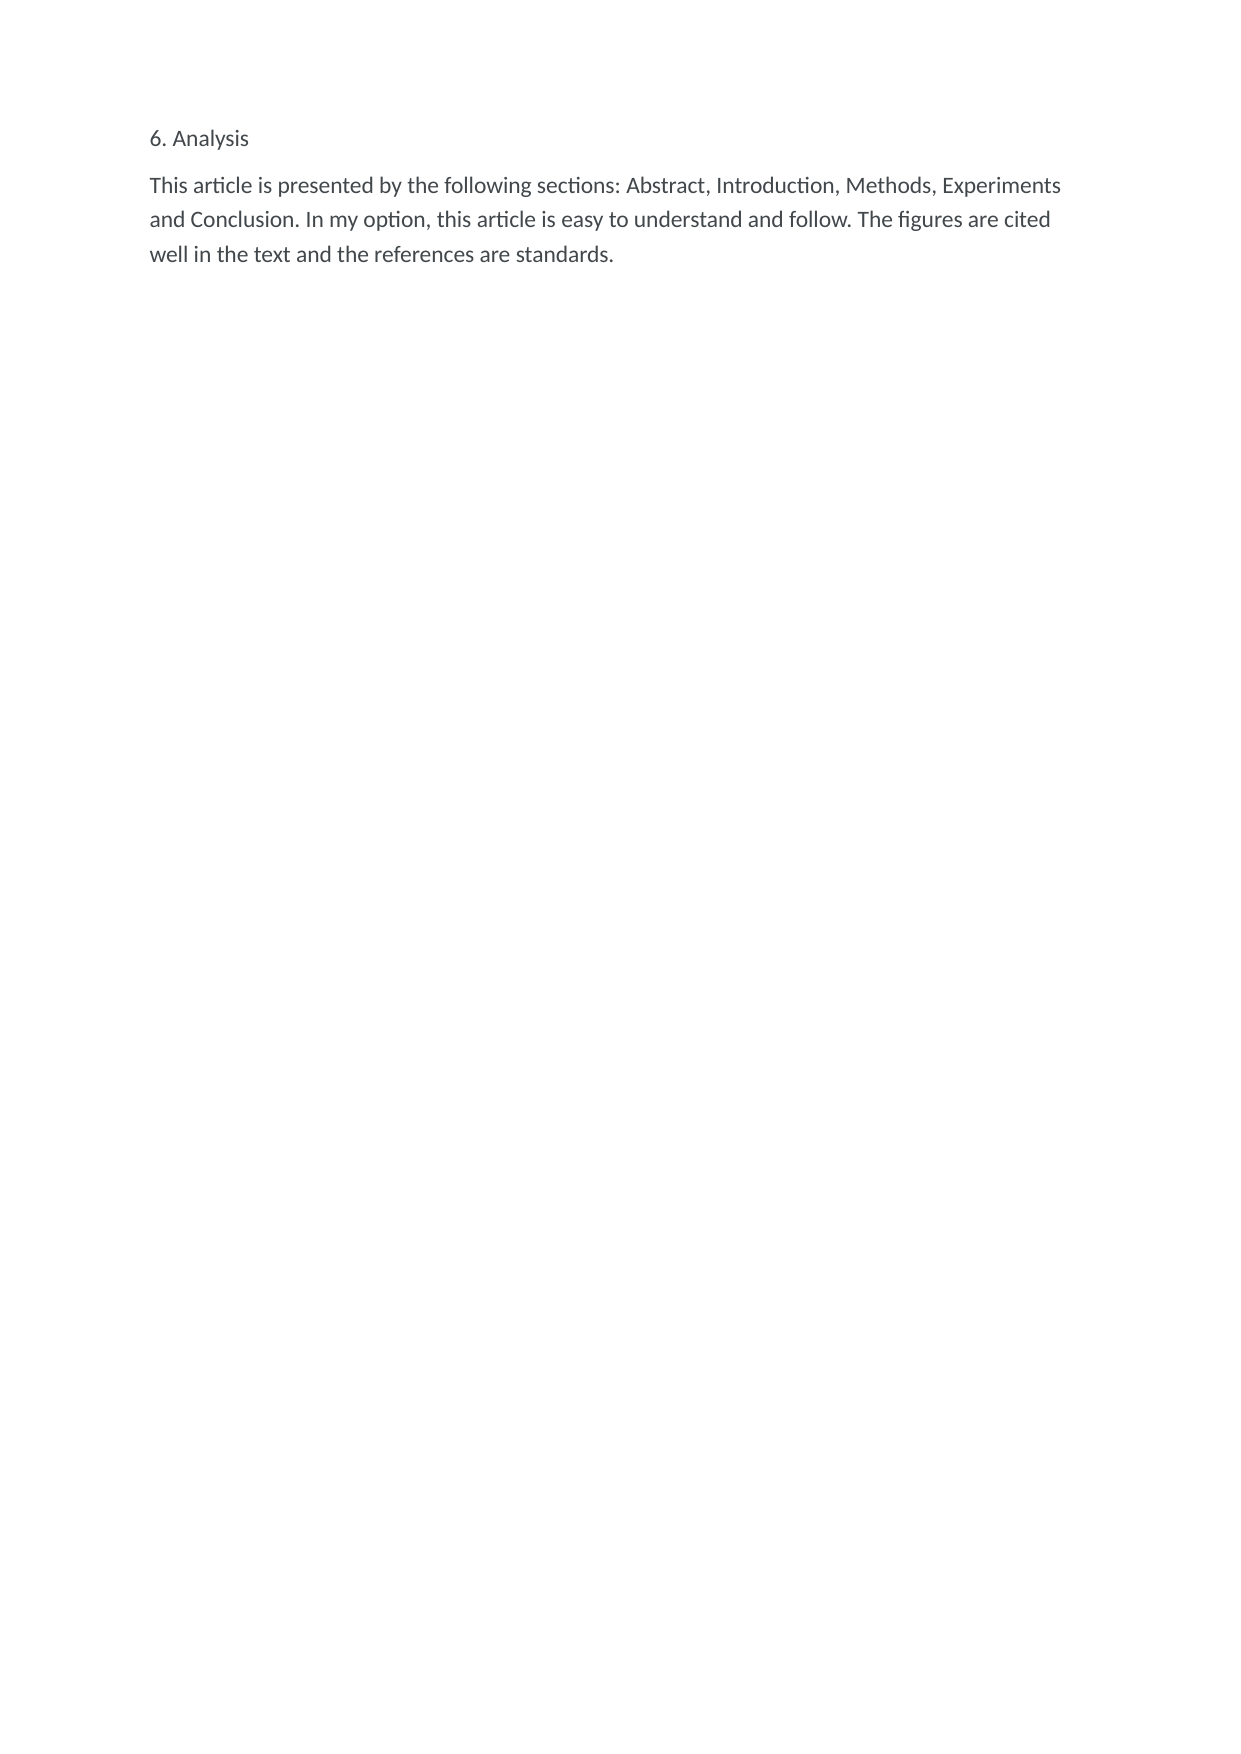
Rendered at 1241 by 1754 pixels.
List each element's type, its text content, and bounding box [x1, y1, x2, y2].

list This article is presented by the following sections: Abstract, Introduction, Methods, Experiments and Conclusion. In my option, this article is easy to understand and follow. The figures are cited well in the text and the references are standards. [118, 165, 1091, 268]
list 6. Analysis [118, 118, 1091, 152]
